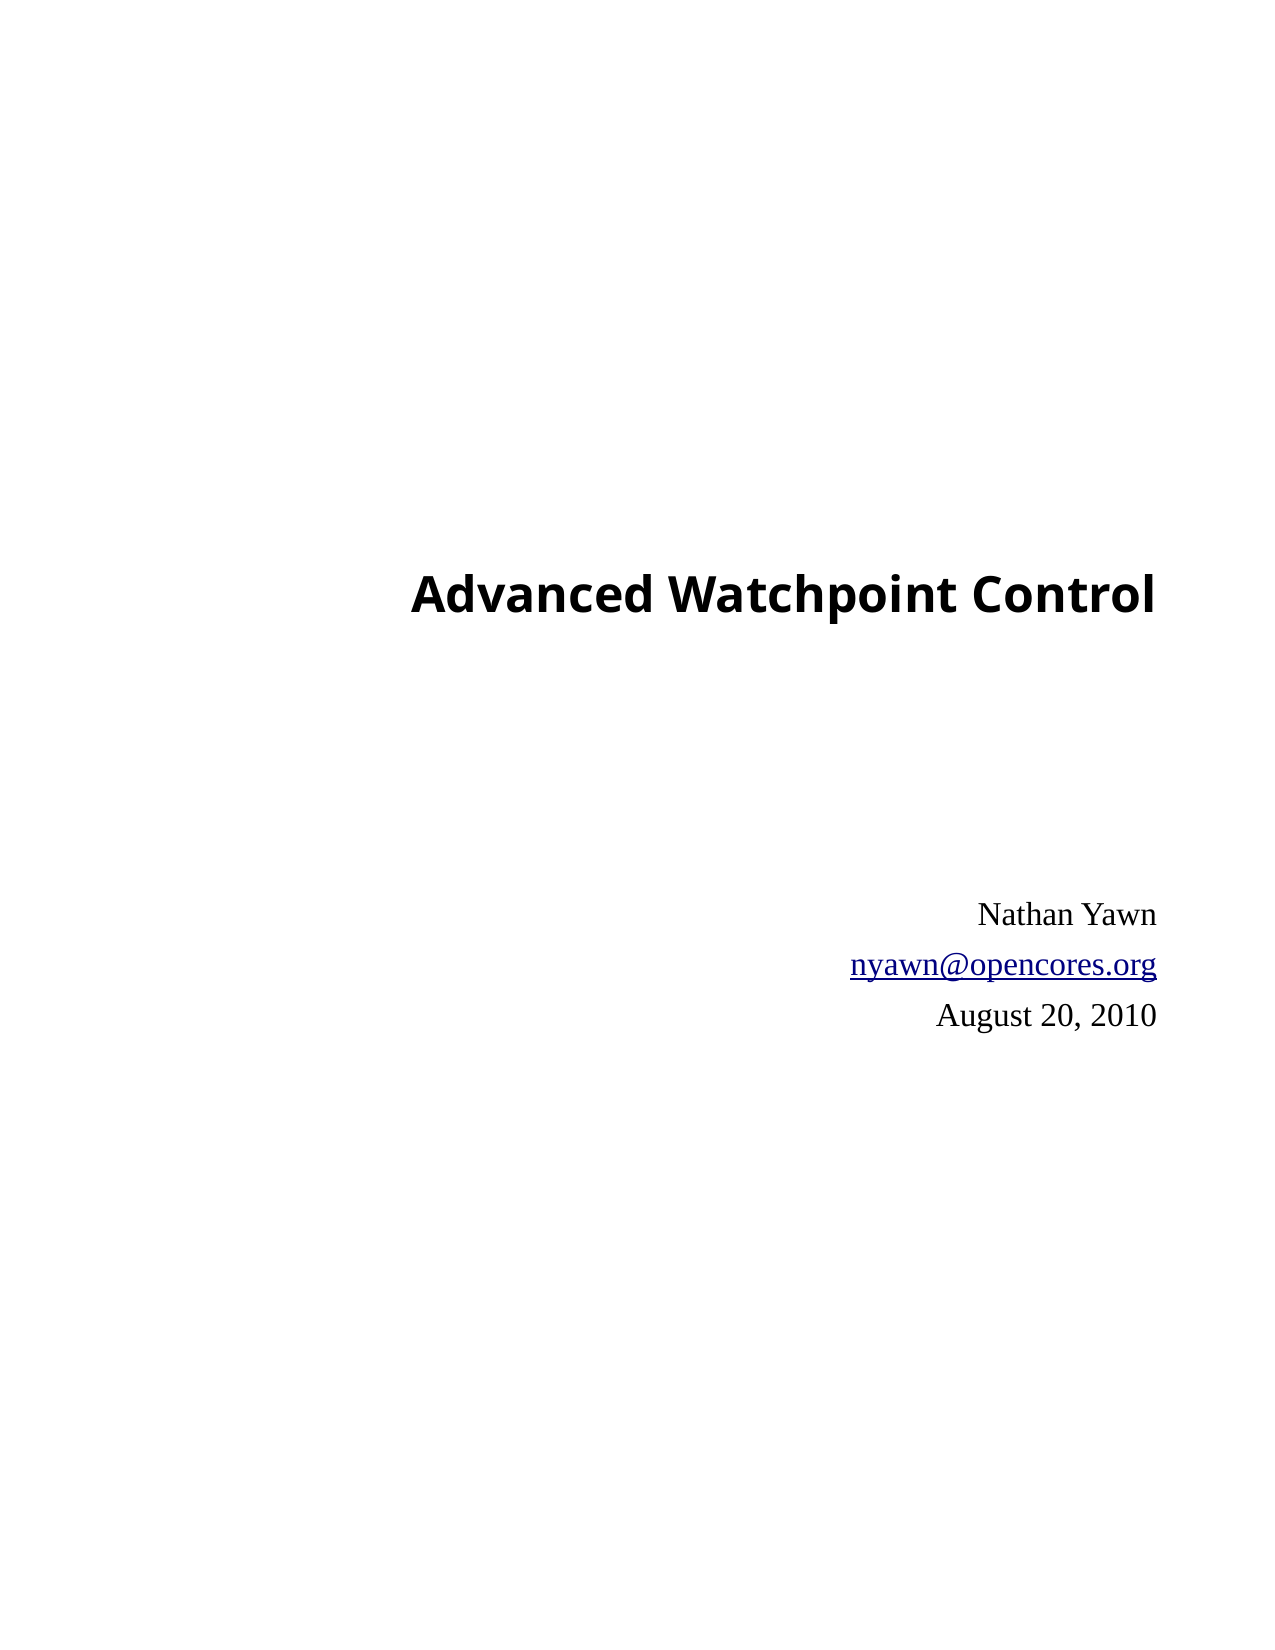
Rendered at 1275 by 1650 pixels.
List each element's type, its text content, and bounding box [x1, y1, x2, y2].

text August 20, 2010 [118, 995, 1157, 1034]
text Advanced Watchpoint Control [118, 559, 1157, 627]
text Nathan Yawn [118, 894, 1157, 932]
text nyawn@opencores.org [118, 944, 1157, 983]
